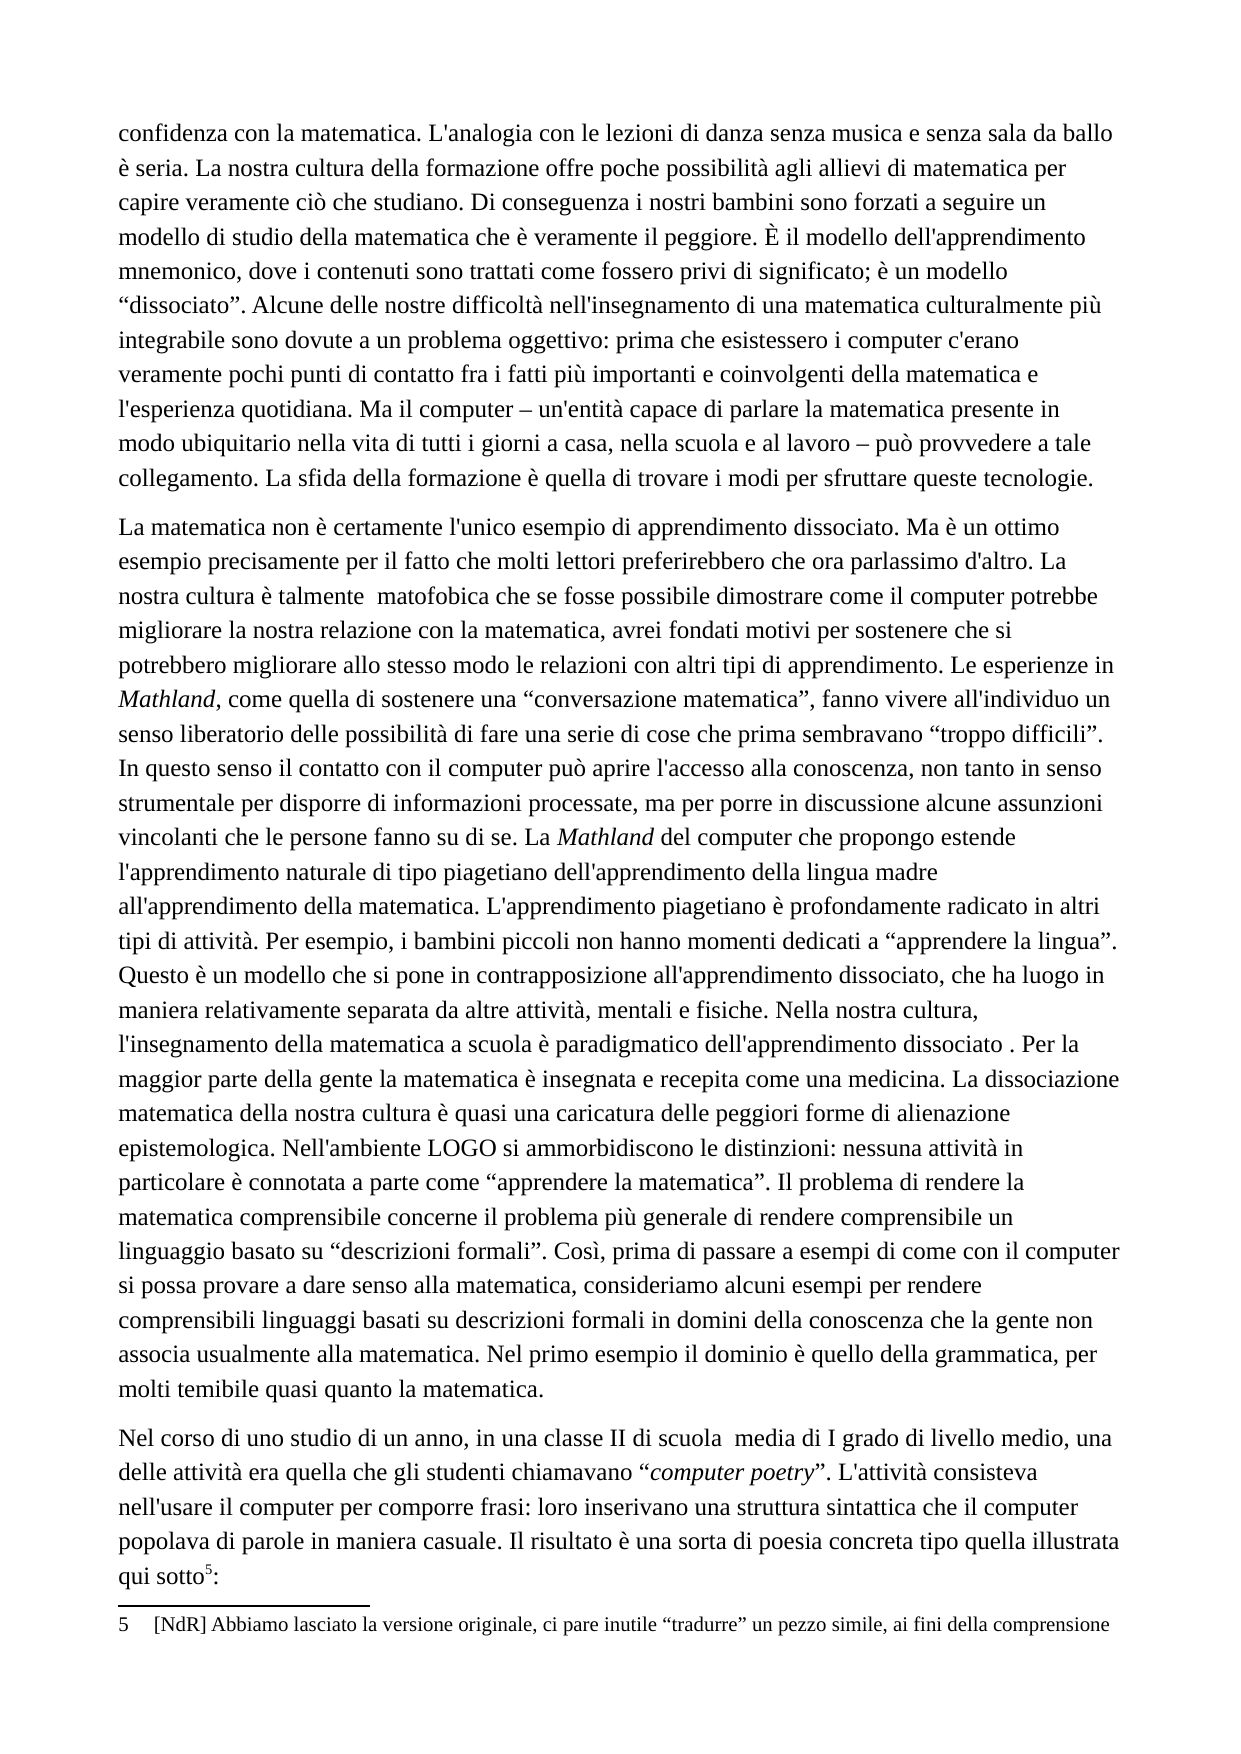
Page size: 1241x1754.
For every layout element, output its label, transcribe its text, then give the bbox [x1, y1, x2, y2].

text La matematica non è certamente l'unico esempio di apprendimento dissociato. Ma è un ottimo esempio precisamente per il fatto che molti lettori preferirebbero che ora parlassimo d'altro. La nostra cultura è talmente matofobica che se fosse possibile dimostrare come il computer potrebbe migliorare la nostra relazione con la matematica, avrei fondati motivi per sostenere che si potrebbero migliorare allo stesso modo le relazioni con altri tipi di apprendimento. Le esperienze in Mathland, come quella di sostenere una “conversazione matematica”, fanno vivere all'individuo un senso liberatorio delle possibilità di fare una serie di cose che prima sembravano “troppo difficili”. In questo senso il contatto con il computer può aprire l'accesso alla conoscenza, non tanto in senso strumentale per disporre di informazioni processate, ma per porre in discussione alcune assunzioni vincolanti che le persone fanno su di se. La Mathland del computer che propongo estende l'apprendimento naturale di tipo piagetiano dell'apprendimento della lingua madre all'apprendimento della matematica. L'apprendimento piagetiano è profondamente radicato in altri tipi di attività. Per esempio, i bambini piccoli non hanno momenti dedicati a “apprendere la lingua”. Questo è un modello che si pone in contrapposizione all'apprendimento dissociato, che ha luogo in maniera relativamente separata da altre attività, mentali e fisiche. Nella nostra cultura, l'insegnamento della matematica a scuola è paradigmatico dell'apprendimento dissociato . Per la maggior parte della gente la matematica è insegnata e recepita come una medicina. La dissociazione matematica della nostra cultura è quasi una caricatura delle peggiori forme di alienazione epistemologica. Nell'ambiente LOGO si ammorbidiscono le distinzioni: nessuna attività in particolare è connotata a parte come “apprendere la matematica”. Il problema di rendere la matematica comprensibile concerne il problema più generale di rendere comprensibile un linguaggio basato su “descrizioni formali”. Così, prima di passare a esempi di come con il computer si possa provare a dare senso alla matematica, consideriamo alcuni esempi per rendere comprensibili linguaggi basati su descrizioni formali in domini della conoscenza che la gente non associa usualmente alla matematica. Nel primo esempio il dominio è quello della grammatica, per molti temibile quasi quanto la matematica. [118, 512, 1122, 1403]
text Nel corso di uno studio di un anno, in una classe II di scuola media di I grado di livello medio, una delle attività era quella che gli studenti chiamavano “computer poetry”. L'attività consisteva nell'usare il computer per comporre frasi: loro inserivano una struttura sintattica che il computer popolava di parole in maniera casuale. Il risultato è una sorta di poesia concreta tipo quella illustrata qui sotto: [118, 1423, 1122, 1590]
text [NdR] Abbiamo lasciato la versione originale, ci pare inutile “tradurre” un pezzo simile, ai fini della comprensione [118, 1612, 1122, 1636]
text confidenza con la matematica. L'analogia con le lezioni di danza senza musica e senza sala da ballo è seria. La nostra cultura della formazione offre poche possibilità agli allievi di matematica per capire veramente ciò che studiano. Di conseguenza i nostri bambini sono forzati a seguire un modello di studio della matematica che è veramente il peggiore. È il modello dell'apprendimento mnemonico, dove i contenuti sono trattati come fossero privi di significato; è un modello “dissociato”. Alcune delle nostre difficoltà nell'insegnamento di una matematica culturalmente più integrabile sono dovute a un problema oggettivo: prima che esistessero i computer c'erano veramente pochi punti di contatto fra i fatti più importanti e coinvolgenti della matematica e l'esperienza quotidiana. Ma il computer – un'entità capace di parlare la matematica presente in modo ubiquitario nella vita di tutti i giorni a casa, nella scuola e al lavoro – può provvedere a tale collegamento. La sfida della formazione è quella di trovare i modi per sfruttare queste tecnologie. [118, 118, 1122, 492]
